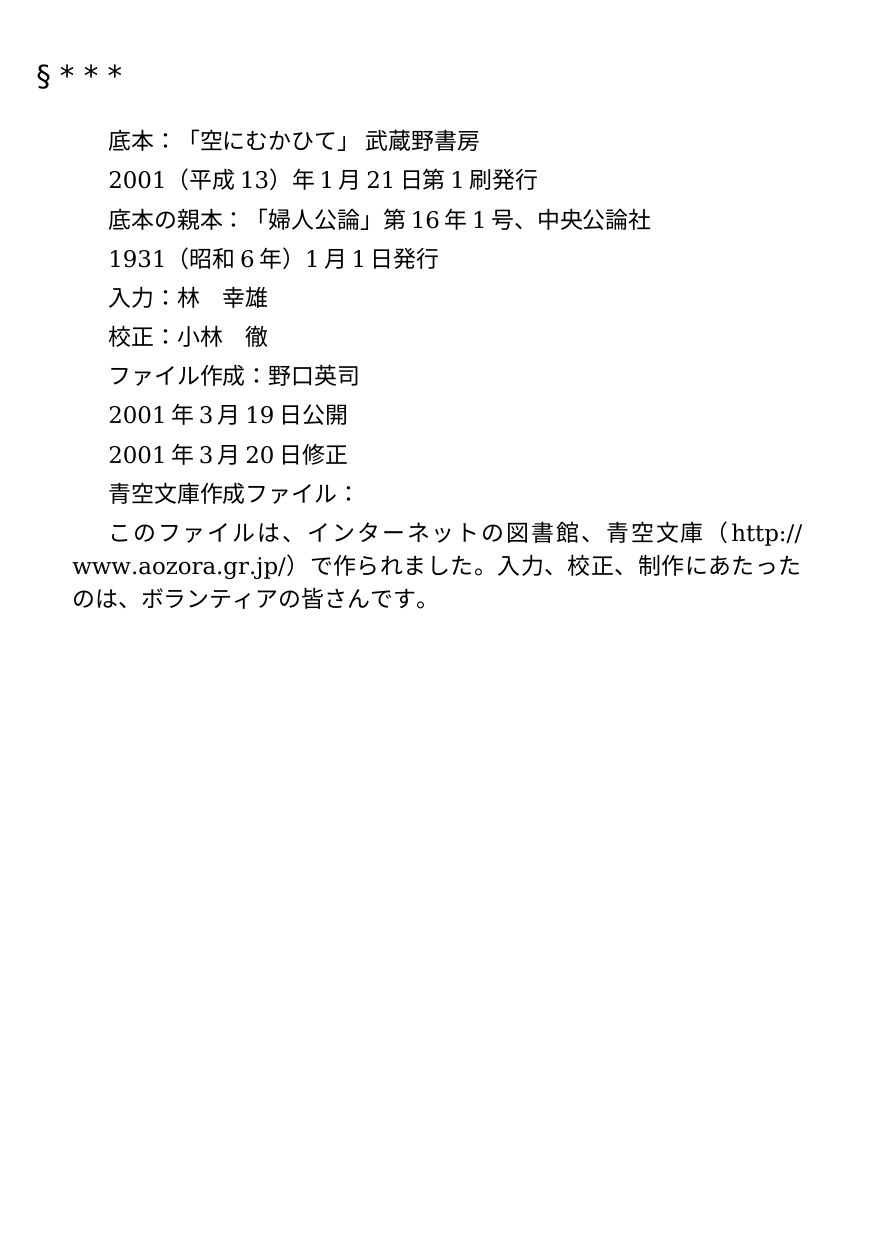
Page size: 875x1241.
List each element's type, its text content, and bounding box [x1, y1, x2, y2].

text 校正：小林 徹 [72, 319, 802, 352]
text 2001年3月20日修正 [72, 437, 802, 470]
text 2001年3月19日公開 [72, 397, 802, 431]
text ファイル作成：野口英司 [72, 358, 802, 391]
text このファイルは、インターネットの図書館、青空文庫（http://www.aozora.gr.jp/）で作られました。入力、校正、制作にあたったのは、ボランティアの皆さんです。 [72, 515, 802, 614]
text 2001（平成13）年1月21日第1刷発行 [72, 162, 802, 196]
subtitle § * * * [36, 60, 838, 94]
text 1931（昭和6年）1月1日発行 [72, 241, 802, 274]
text 青空文庫作成ファイル： [72, 476, 802, 509]
text 入力：林 幸雄 [72, 280, 802, 313]
text 底本の親本：「婦人公論」第16年1号、中央公論社 [72, 202, 802, 235]
text 底本：「空にむかひて」 武蔵野書房 [72, 123, 802, 156]
